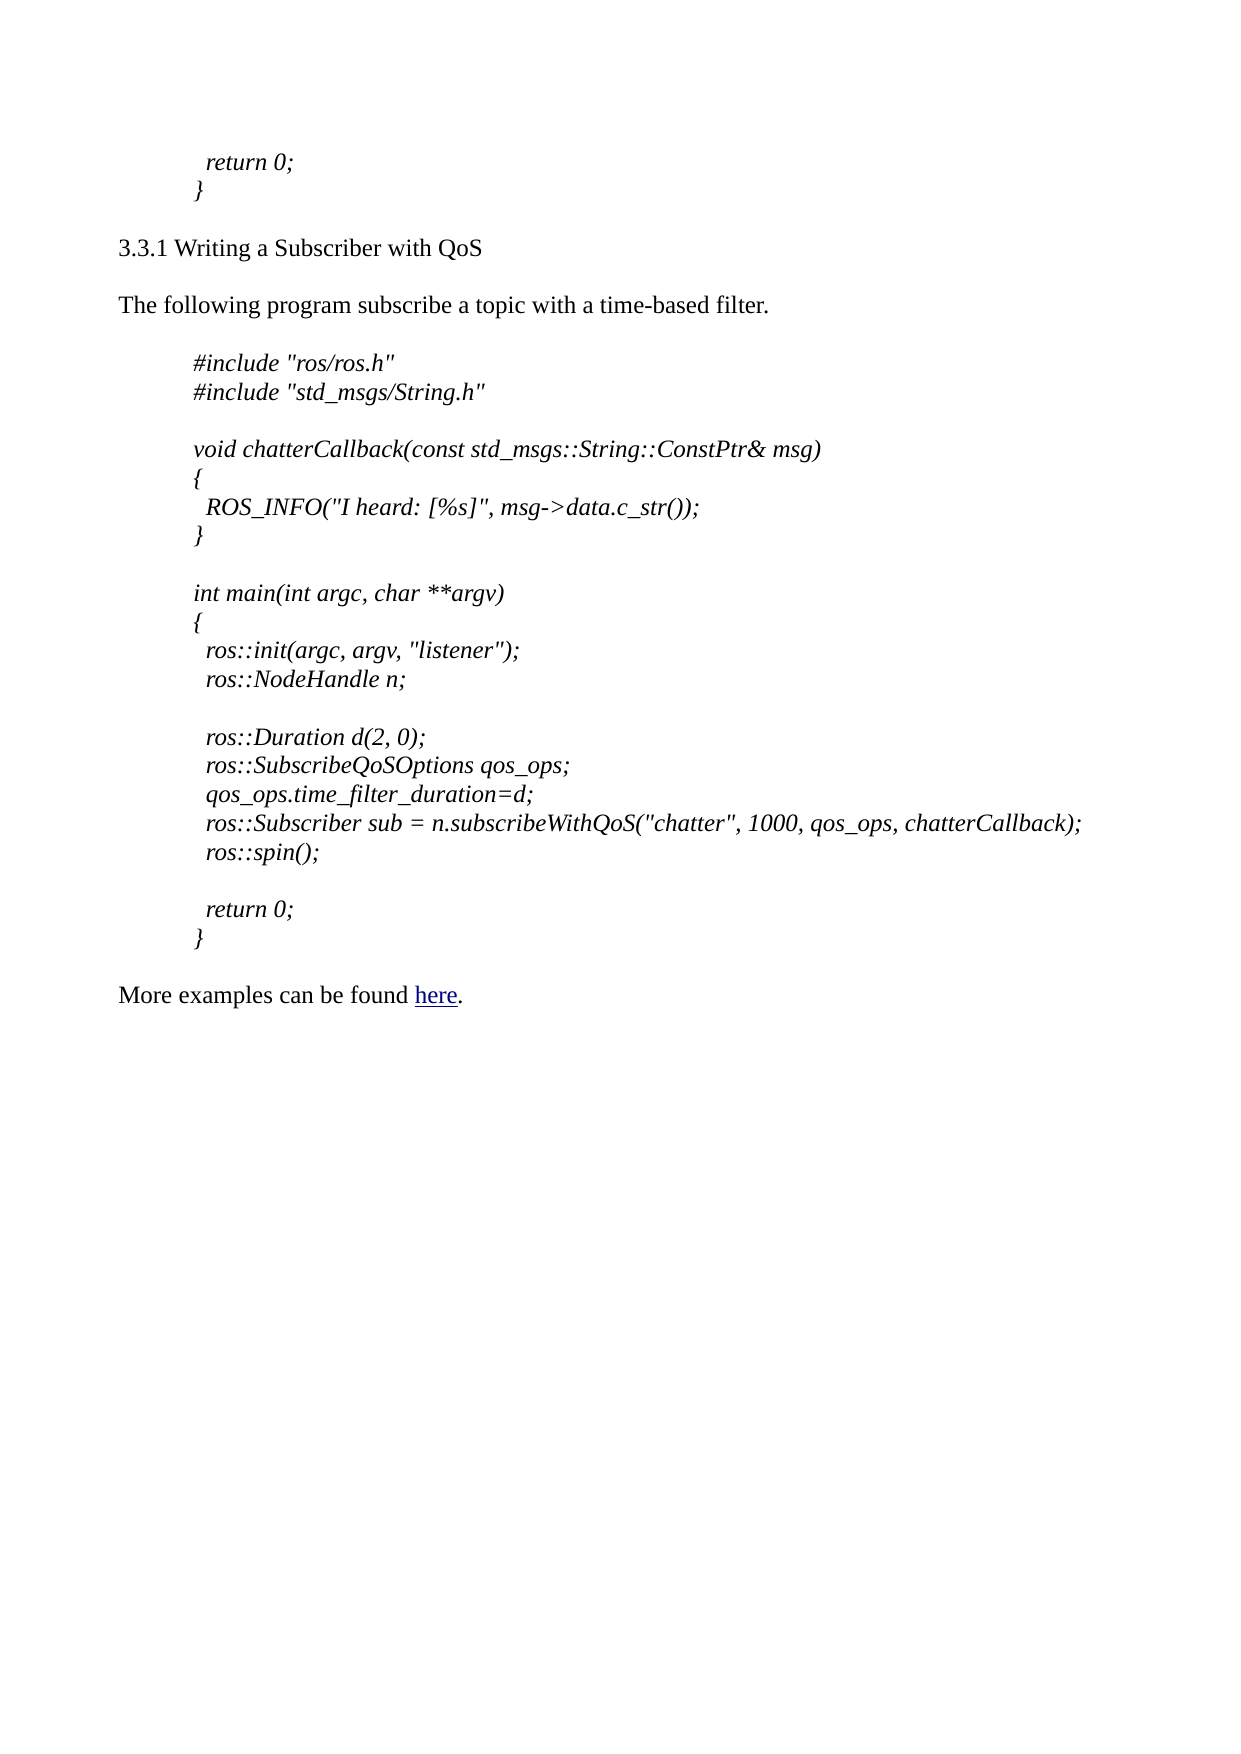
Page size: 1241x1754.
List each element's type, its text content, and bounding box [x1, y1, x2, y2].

text void chatterCallback(const std_msgs::String::ConstPtr& msg) [193, 434, 1122, 463]
text #include "ros/ros.h" [193, 348, 1122, 377]
text int main(int argc, char **argv) [193, 578, 1122, 607]
text qos_ops.time_filter_duration=d; [193, 779, 1122, 808]
text { [193, 463, 1122, 492]
text ros::init(argc, argv, "listener"); [193, 636, 1122, 664]
text ros::SubscribeQoSOptions qos_ops; [193, 751, 1122, 779]
text ros::spin(); [193, 837, 1122, 866]
text ROS_INFO("I heard: [%s]", msg->data.c_str()); [193, 492, 1122, 521]
text } [193, 521, 1122, 549]
text return 0; [193, 894, 1122, 923]
text } [193, 923, 1122, 952]
text return 0; [193, 147, 1122, 176]
text ros::Subscriber sub = n.subscribeWithQoS("chatter", 1000, qos_ops, chatterCallback); [193, 808, 1122, 837]
text ros::Duration d(2, 0); [193, 722, 1122, 751]
text #include "std_msgs/String.h" [193, 377, 1122, 406]
text More examples can be found here. [118, 981, 1122, 1009]
text } [193, 176, 1122, 204]
text The following program subscribe a topic with a time-based filter. [118, 291, 1122, 319]
text 3.3.1 Writing a Subscriber with QoS [118, 233, 1122, 262]
text { [193, 607, 1122, 636]
text ros::NodeHandle n; [193, 664, 1122, 693]
